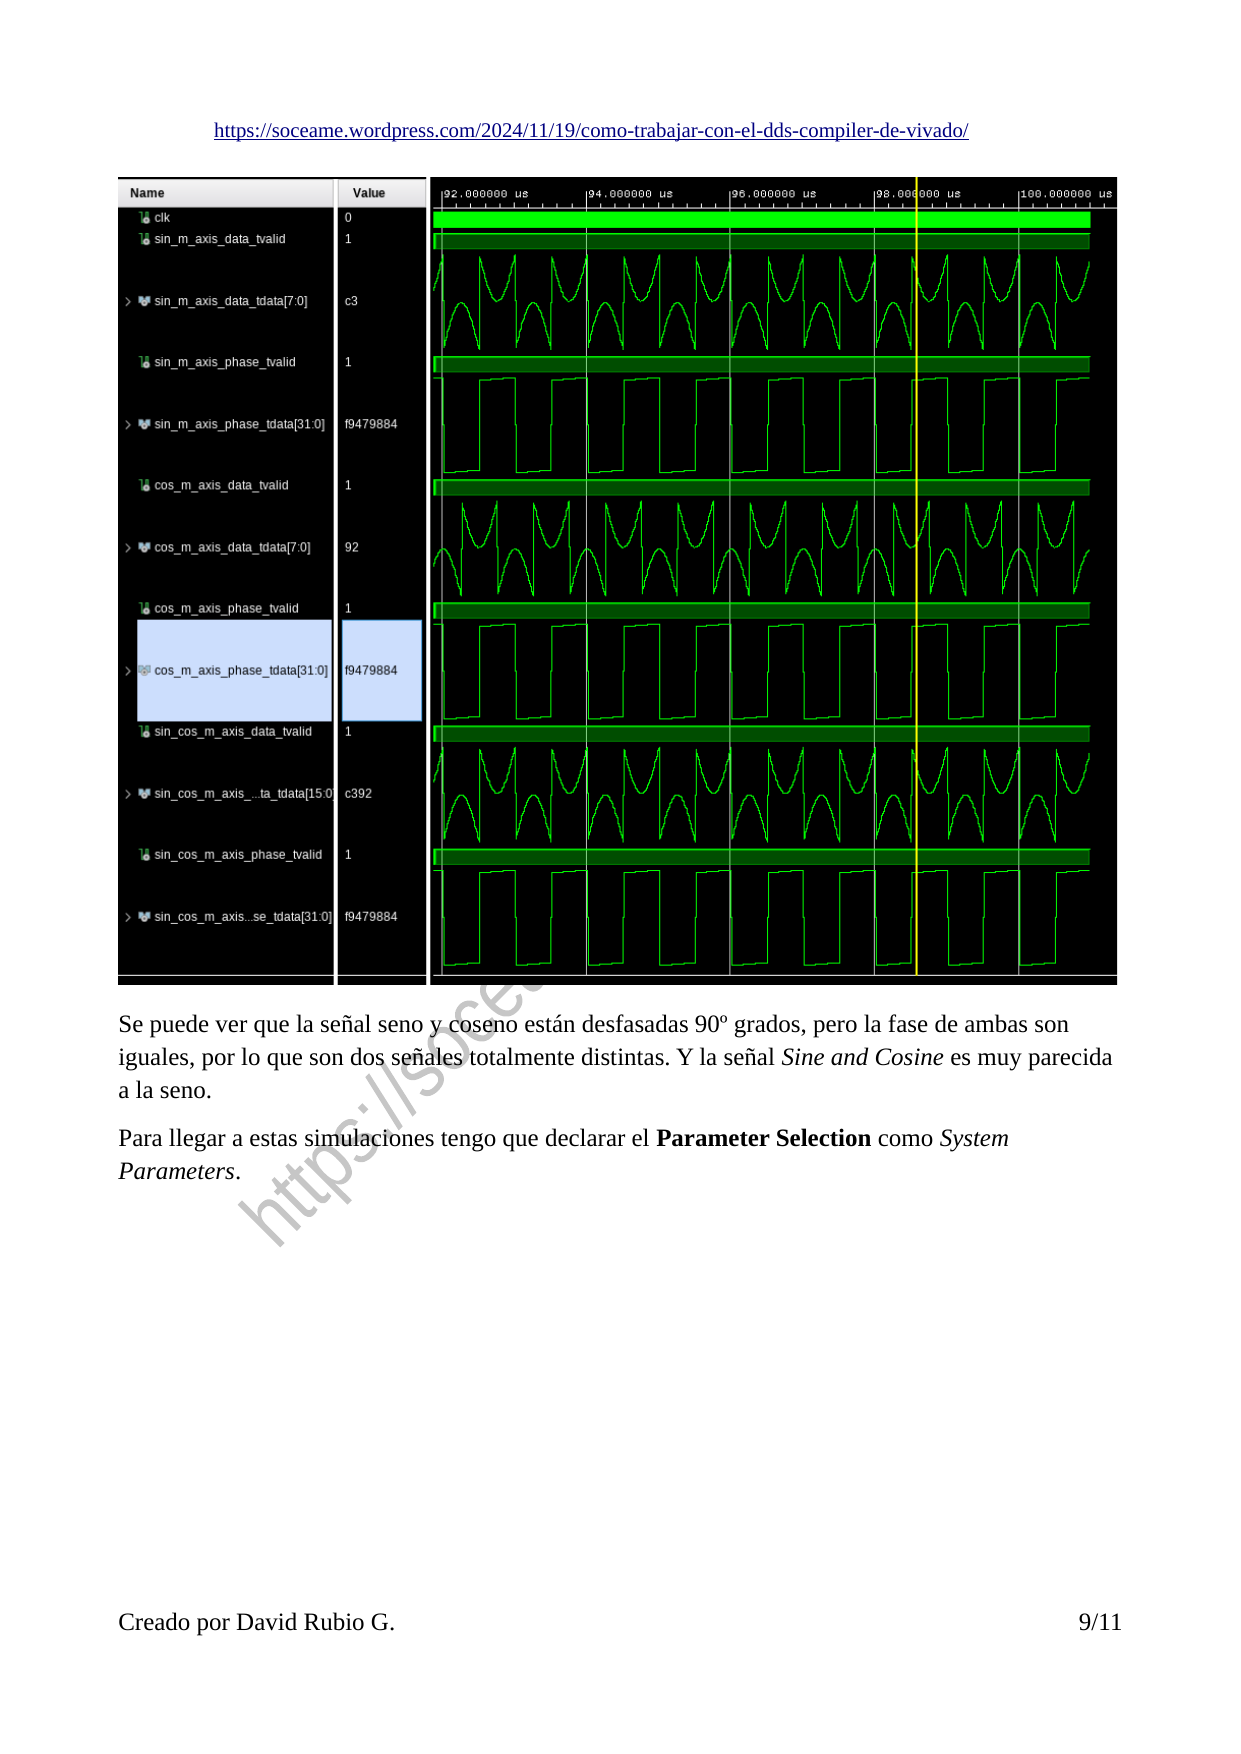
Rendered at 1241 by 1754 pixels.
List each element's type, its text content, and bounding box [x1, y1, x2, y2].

picture [118, 177, 1118, 985]
text Para llegar a estas simulaciones tengo que declarar el Parameter Selection como System Parameters. [118, 1123, 340, 1185]
text Para llegar a estas simulaciones tengo que declarar el Parameter Selection como System Parameters. [331, 1123, 1122, 1185]
text Se puede ver que la señal seno y coseno están desfasadas 90º grados, pero la fase de ambas son iguales, por lo que son dos señales totalmente distintas. Y la señal Sine and Cosine es muy parecida a la seno. [118, 1009, 1122, 1104]
